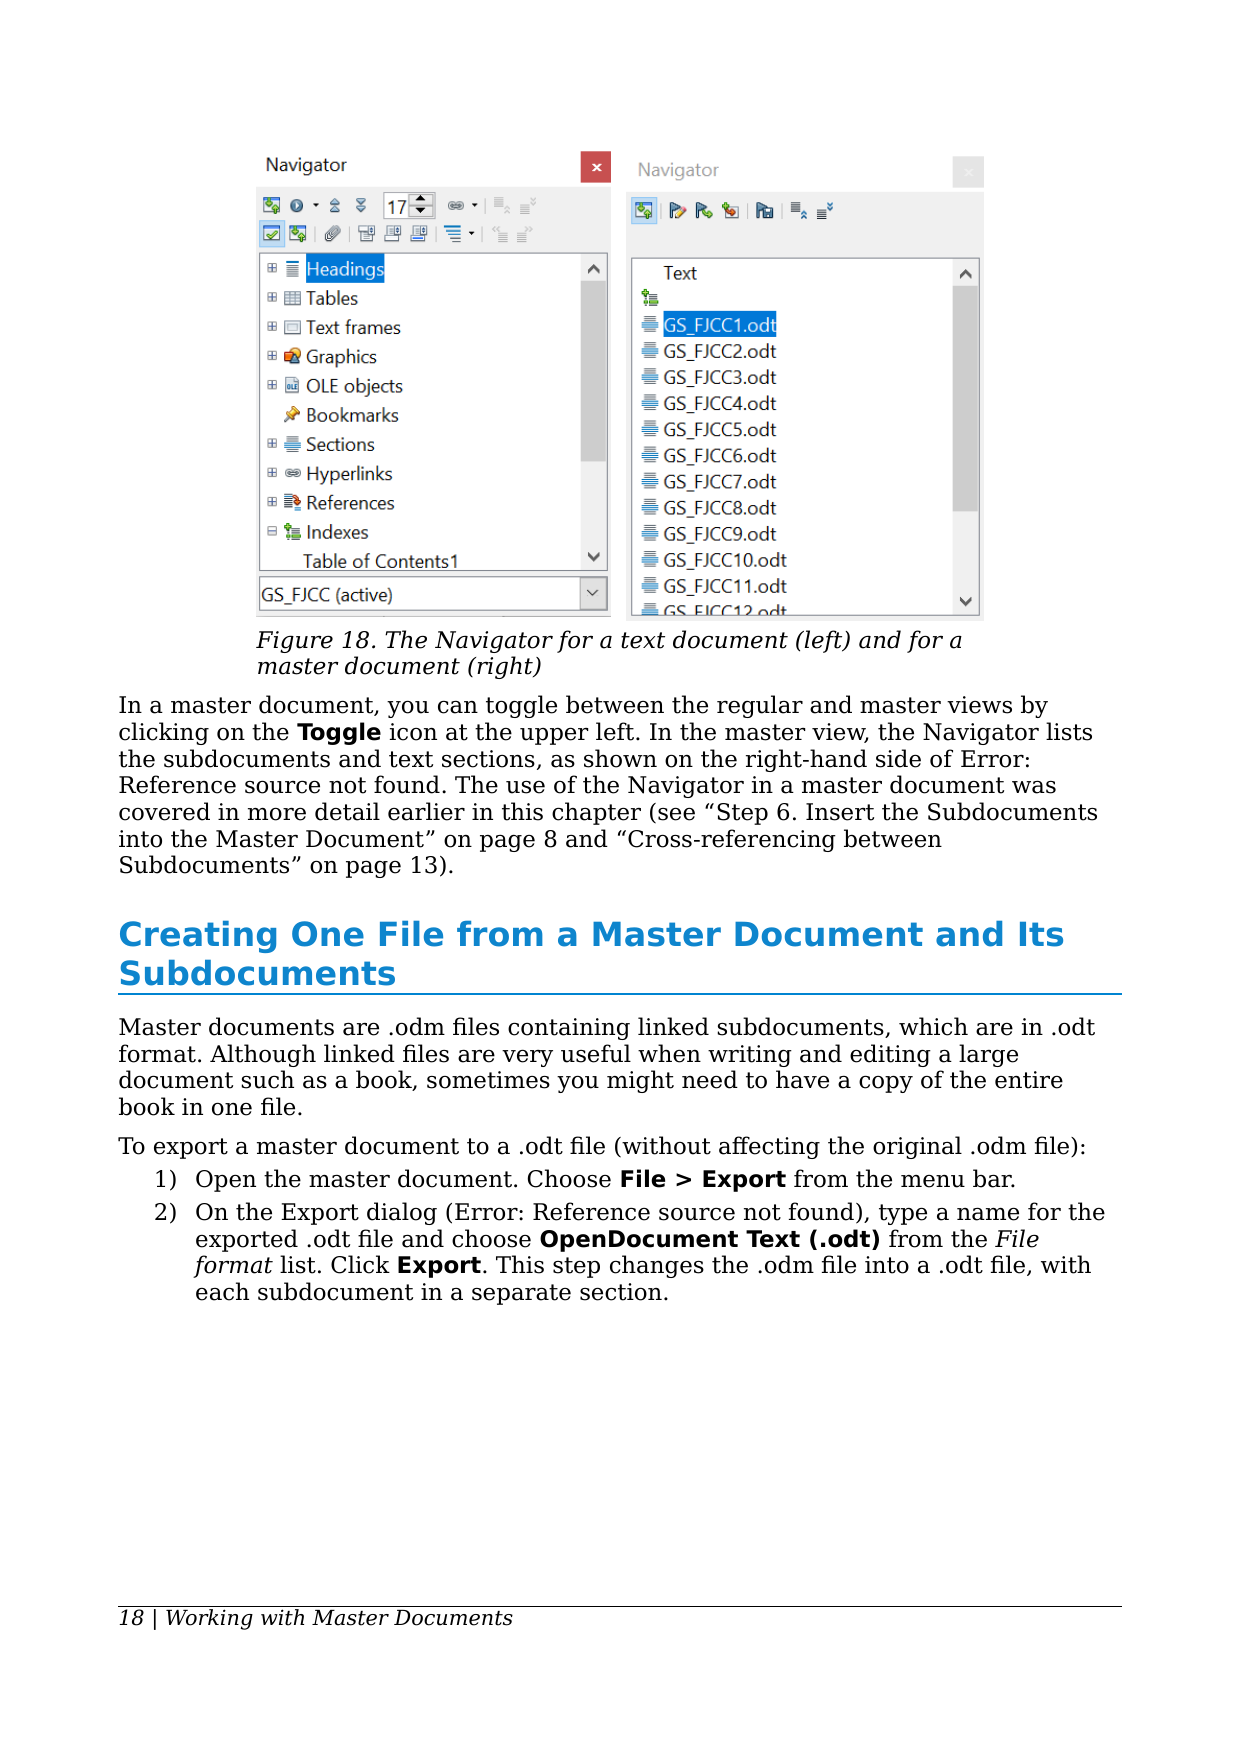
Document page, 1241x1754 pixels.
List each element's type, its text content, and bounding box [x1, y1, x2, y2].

text Figure 18. The Navigator for a text document (left) and for a master document (right) [256, 627, 984, 680]
subtitle Creating One File from a Master Document and Its Subdocuments [118, 915, 1122, 993]
list To export a master document to a .odt file (without affecting the original .odm file): [118, 1133, 1122, 1160]
list On the Export dialog (Error: Reference source not found), type a name for the exported .odt file and choose OpenDocument Text (.odt) from the File format list. Click Export. This step changes the .odm file into a .odt file, with each subdocument in a separate section. [177, 1199, 1122, 1306]
list Open the master document. Choose File > Export from the menu bar. [177, 1166, 1122, 1193]
text Master documents are .odm files containing linked subdocuments, which are in .odt format. Although linked files are very useful when writing and editing a large document such as a book, sometimes you might need to have a copy of the entire book in one file. [118, 1014, 1122, 1121]
picture [626, 148, 984, 621]
text In a master document, you can toggle between the regular and master views by clicking on the Toggle icon at the upper left. In the master view, the Navigator lists the subdocuments and text sections, as shown on the right-hand side of Error: Reference source not found. The use of the Navigator in a master document was covered in more detail earlier in this chapter (see “Step 6. Insert the Subdocuments into the Master Document” on page 8 and “Cross-referencing between Subdocuments” on page 13). [118, 693, 1122, 879]
picture [256, 144, 611, 617]
